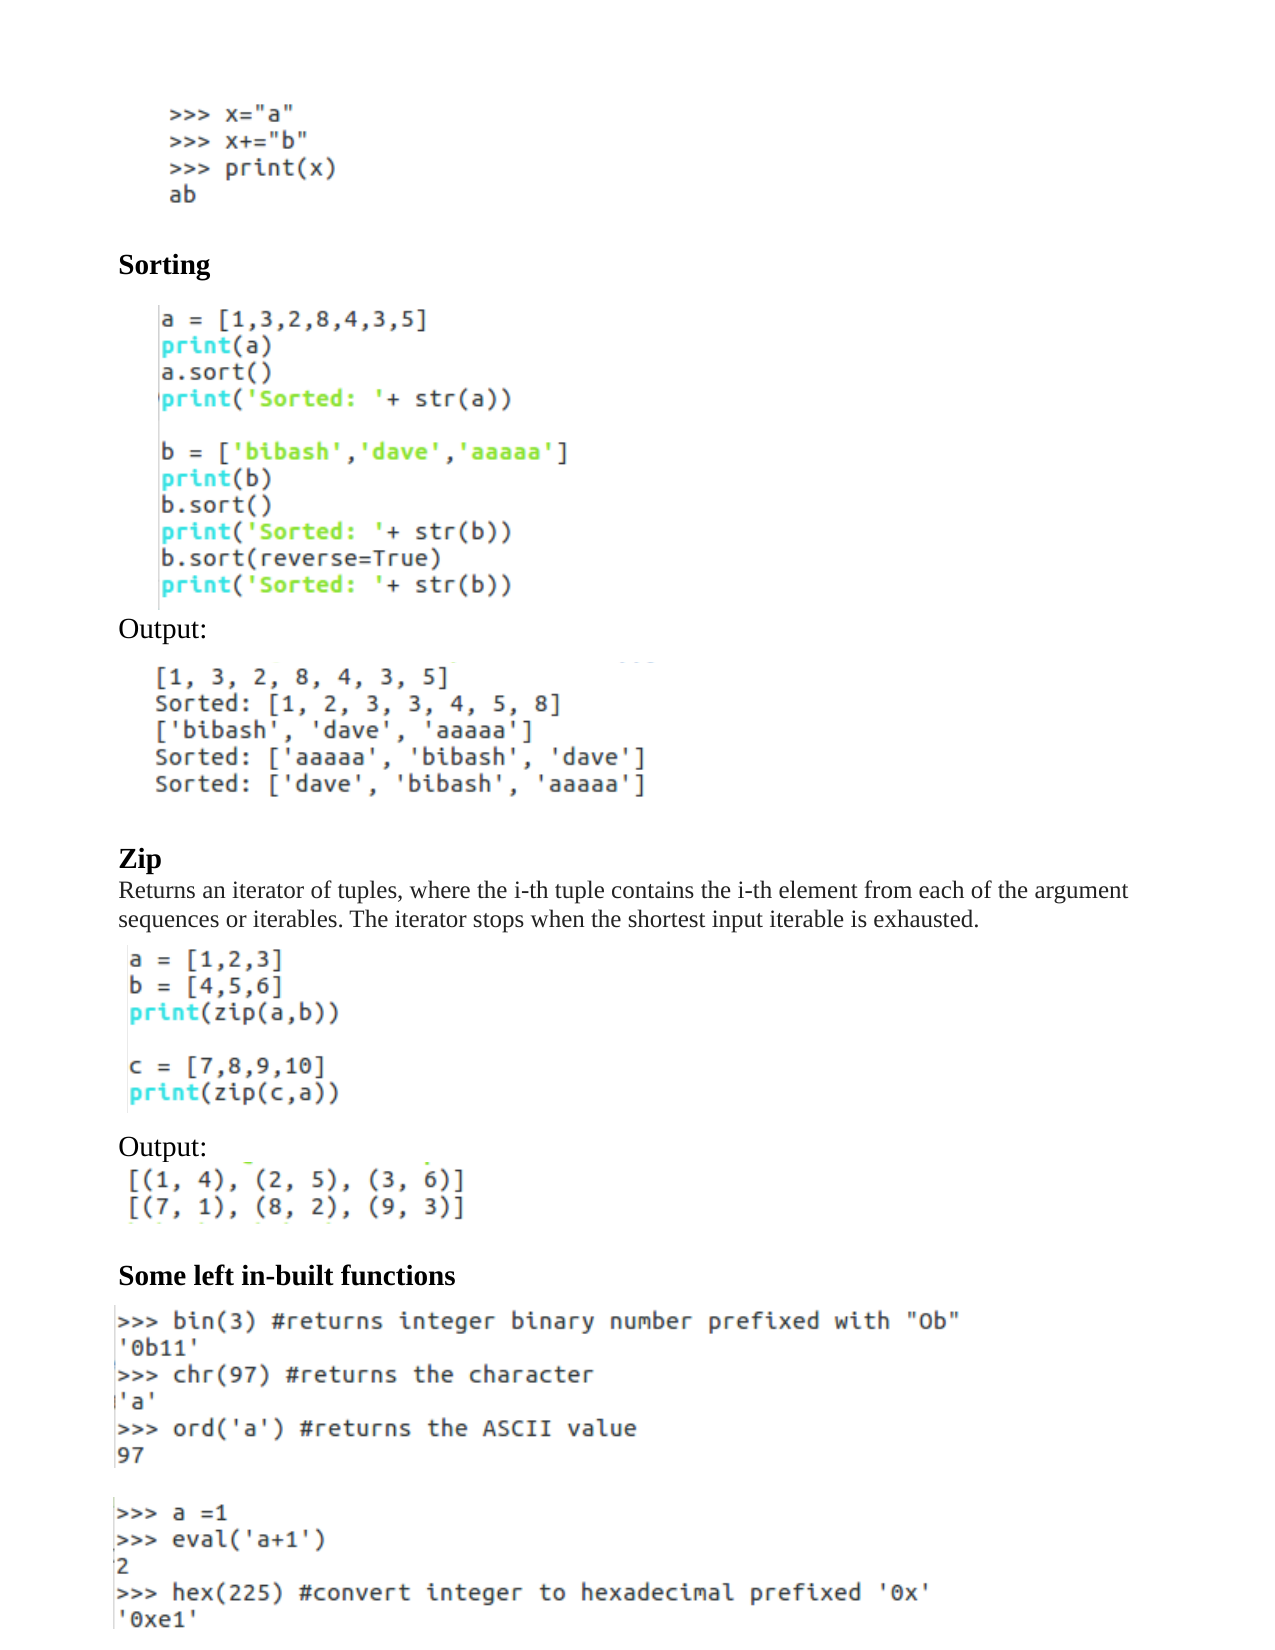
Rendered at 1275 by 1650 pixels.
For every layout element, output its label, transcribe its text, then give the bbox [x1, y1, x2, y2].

text Sorting [118, 247, 1157, 281]
text Some left in-built functions [118, 1258, 1157, 1292]
text Output: [118, 612, 1157, 645]
text Zip [118, 842, 1157, 875]
text Returns an iterator of tuples, where the i-th tuple contains the i-th element from each of the argument sequences or iterables. The iterator stops when the shortest input iterable is exhausted. [118, 875, 1157, 933]
text Output: [118, 1129, 1157, 1163]
